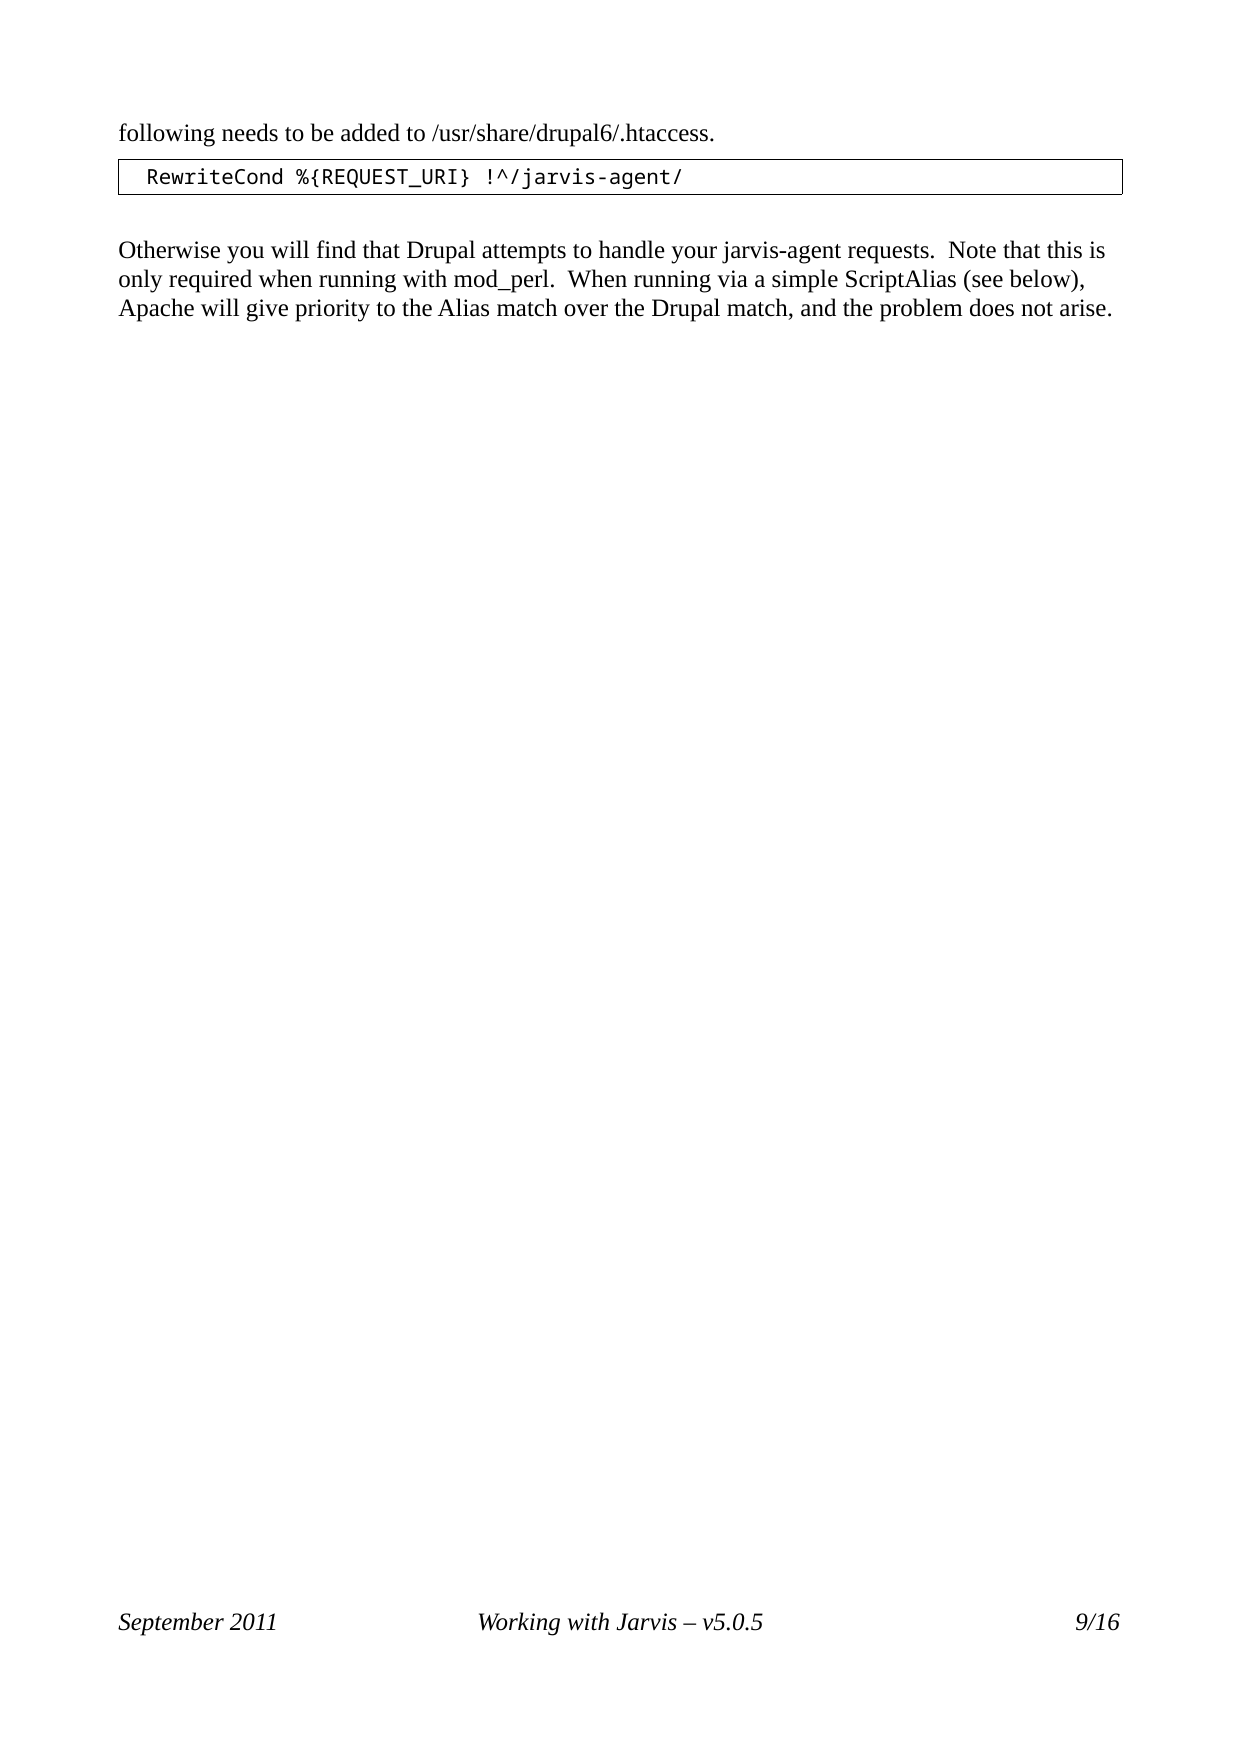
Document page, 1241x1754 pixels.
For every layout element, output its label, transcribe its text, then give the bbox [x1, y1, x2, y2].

text following needs to be added to /usr/share/drupal6/.htaccess. [118, 118, 1122, 147]
text RewriteCond %{REQUEST_URI} !^/jarvis-agent/ [119, 160, 1122, 194]
text Otherwise you will find that Drupal attempts to handle your jarvis-agent requests. Note that this is only required when running with mod_perl. When running via a simple ScriptAlias (see below), Apache will give priority to the Alias match over the Drupal match, and the problem does not arise. [118, 235, 1122, 321]
